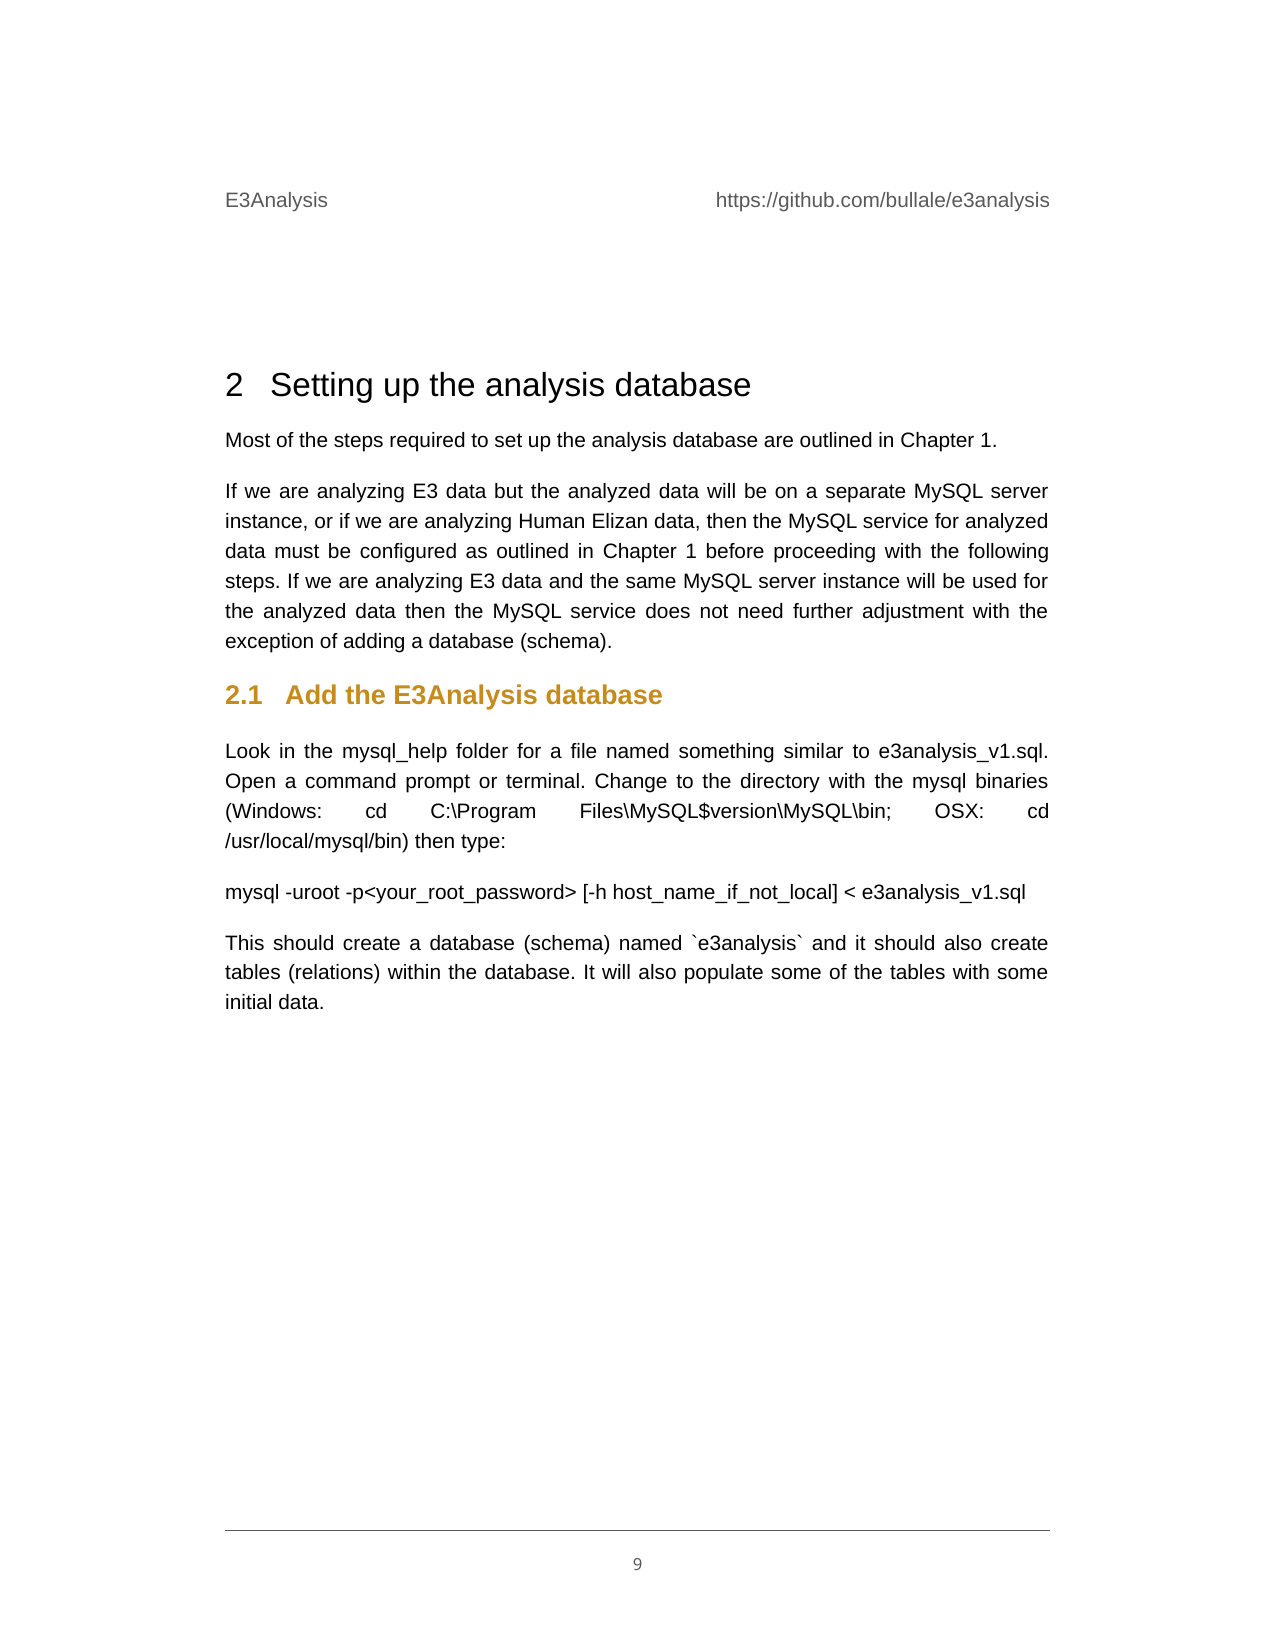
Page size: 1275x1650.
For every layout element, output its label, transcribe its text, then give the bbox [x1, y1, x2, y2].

text This should create a database (schema) named `e3analysis` and it should also create tables (relations) within the database. It will also populate some of the tables with some initial data. [225, 930, 1050, 1014]
text Look in the mysql_help folder for a file named something similar to e3analysis_v1.sql. Open a command prompt or terminal. Change to the directory with the mysql binaries (Windows: cd C:\Program Files\MySQL$version\MySQL\bin; OSX: cd /usr/local/mysql/bin) then type: [225, 739, 1050, 853]
subtitle Add the E3Analysis database [225, 679, 1050, 711]
text Most of the steps required to set up the analysis database are outlined in Chapter 1. [225, 428, 1050, 452]
text mysql -uroot -p<your_root_password> [-h host_name_if_not_local] < e3analysis_v1.sql [225, 879, 1050, 903]
subtitle Setting up the analysis database [225, 365, 1050, 403]
text If we are analyzing E3 data but the analyzed data will be on a separate MySQL server instance, or if we are analyzing Human Elizan data, then the MySQL service for analyzed data must be configured as outlined in Chapter 1 before proceeding with the following steps. If we are analyzing E3 data and the same MySQL server instance will be used for the analyzed data then the MySQL service does not need further adjustment with the exception of adding a database (schema). [225, 479, 1050, 652]
